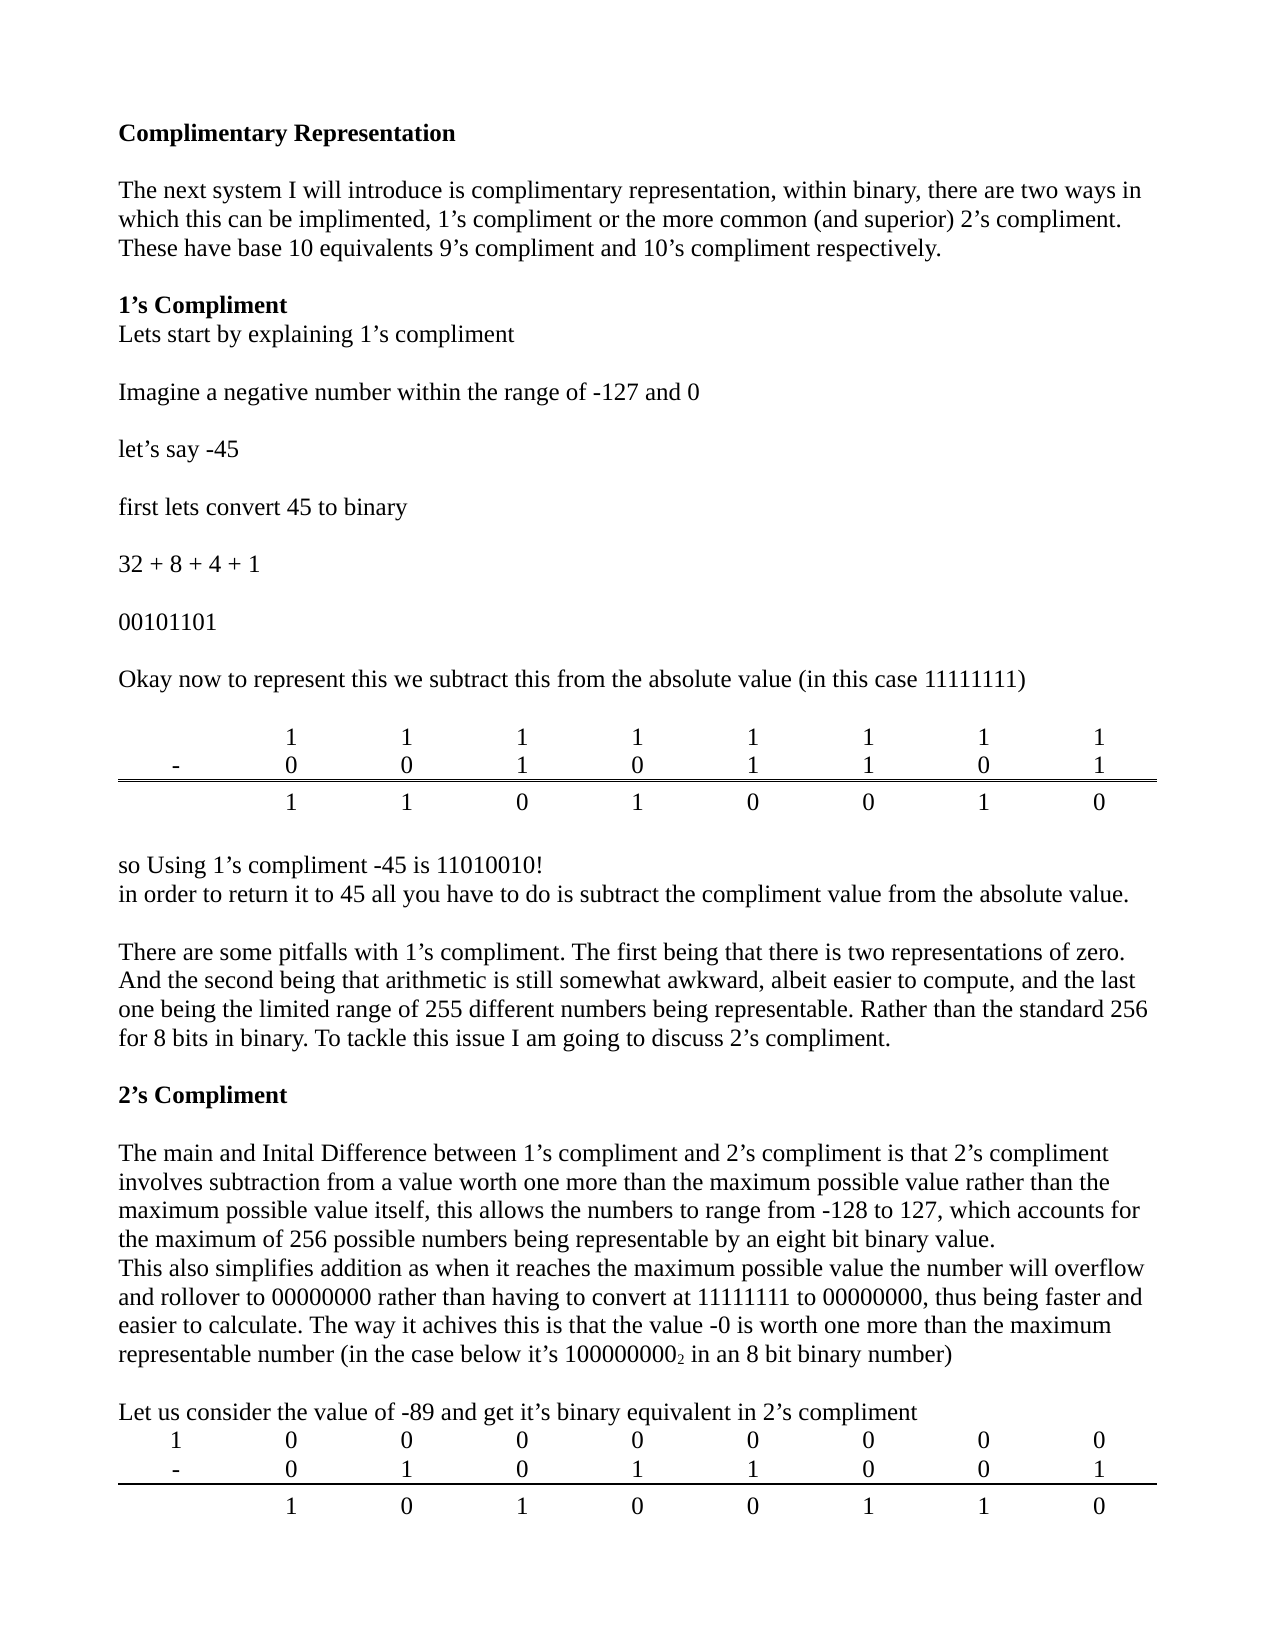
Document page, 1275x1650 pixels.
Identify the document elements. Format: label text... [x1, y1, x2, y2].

text 32 + 8 + 4 + 1 [118, 549, 1157, 578]
table_cell 0 [1041, 782, 1157, 822]
table_cell 1 [464, 751, 580, 779]
table_header 1 [234, 722, 349, 751]
table_header 0 [811, 1425, 926, 1454]
table_cell 0 [234, 1454, 349, 1483]
table_header 0 [580, 1425, 695, 1454]
table_cell 1 [580, 1454, 695, 1483]
table_cell - [118, 1454, 233, 1483]
text Let us consider the value of -89 and get it’s binary equivalent in 2’s compliment [118, 1397, 1157, 1425]
table_header 1 [118, 1425, 233, 1454]
table_header 0 [464, 1425, 580, 1454]
table_header [118, 722, 233, 751]
table_cell 0 [349, 1485, 464, 1525]
table_cell 0 [926, 751, 1041, 779]
table_header 0 [695, 1425, 811, 1454]
table_cell 0 [695, 1485, 811, 1525]
text Okay now to represent this we subtract this from the absolute value (in this case 11111111) [118, 664, 1157, 693]
table_cell 1 [1041, 751, 1157, 779]
table_cell [118, 782, 233, 822]
table_cell 0 [580, 1485, 695, 1525]
text 1’s Compliment [118, 291, 1157, 319]
text 00101101 [118, 607, 1157, 636]
table_header 1 [349, 722, 464, 751]
table_cell 1 [811, 1485, 926, 1525]
table_cell 0 [464, 782, 580, 822]
table_cell 0 [349, 751, 464, 779]
text This also simplifies addition as when it reaches the maximum possible value the number will overflow and rollover to 00000000 rather than having to convert at 11111111 to 00000000, thus being faster and easier to calculate. The way it achives this is that the value -0 is worth one more than the maximum representable number (in the case below it’s 1000000002 in an 8 bit binary number) [118, 1253, 1157, 1368]
table_cell 0 [811, 1454, 926, 1483]
text Complimentary Representation [118, 118, 1157, 147]
table_header 0 [234, 1425, 349, 1454]
table_cell 0 [695, 782, 811, 822]
table_header 1 [1041, 722, 1157, 751]
table_header 1 [926, 722, 1041, 751]
table_cell - [118, 751, 233, 779]
text The next system I will introduce is complimentary representation, within binary, there are two ways in which this can be implimented, 1’s compliment or the more common (and superior) 2’s compliment. These have base 10 equivalents 9’s compliment and 10’s compliment respectively. [118, 176, 1157, 262]
text first lets convert 45 to binary [118, 492, 1157, 521]
table_cell 1 [811, 751, 926, 779]
table_header 1 [811, 722, 926, 751]
text let’s say -45 [118, 434, 1157, 463]
table_header 1 [464, 722, 580, 751]
table_cell 1 [580, 782, 695, 822]
text Lets start by explaining 1’s compliment [118, 319, 1157, 348]
table_cell 0 [464, 1454, 580, 1483]
table_header 0 [349, 1425, 464, 1454]
text Imagine a negative number within the range of -127 and 0 [118, 377, 1157, 406]
table_header 1 [695, 722, 811, 751]
table_cell 1 [695, 1454, 811, 1483]
table_cell 0 [580, 751, 695, 779]
table_header 0 [1041, 1425, 1157, 1454]
text so Using 1’s compliment -45 is 11010010! in order to return it to 45 all you have to do is subtract the compliment value from the absolute value. [118, 850, 1157, 908]
table_cell 1 [695, 751, 811, 779]
table_cell 1 [926, 1485, 1041, 1525]
text 2’s Compliment [118, 1080, 1157, 1109]
table_cell 1 [234, 782, 349, 822]
text There are some pitfalls with 1’s compliment. The first being that there is two representations of zero. And the second being that arithmetic is still somewhat awkward, albeit easier to compute, and the last one being the limited range of 255 different numbers being representable. Rather than the standard 256 for 8 bits in binary. To tackle this issue I am going to discuss 2’s compliment. [118, 937, 1157, 1052]
table_cell 1 [464, 1485, 580, 1525]
table_cell 1 [349, 782, 464, 822]
table_cell [118, 1485, 233, 1525]
table_cell 0 [1041, 1485, 1157, 1525]
table_header 0 [926, 1425, 1041, 1454]
table_cell 1 [349, 1454, 464, 1483]
table_cell 1 [234, 1485, 349, 1525]
table_cell 0 [234, 751, 349, 779]
table_cell 1 [1041, 1454, 1157, 1483]
table_cell 0 [811, 782, 926, 822]
text The main and Inital Difference between 1’s compliment and 2’s compliment is that 2’s compliment involves subtraction from a value worth one more than the maximum possible value rather than the maximum possible value itself, this allows the numbers to range from -128 to 127, which accounts for the maximum of 256 possible numbers being representable by an eight bit binary value. [118, 1138, 1157, 1253]
table_cell 1 [926, 782, 1041, 822]
table_header 1 [580, 722, 695, 751]
table_cell 0 [926, 1454, 1041, 1483]
